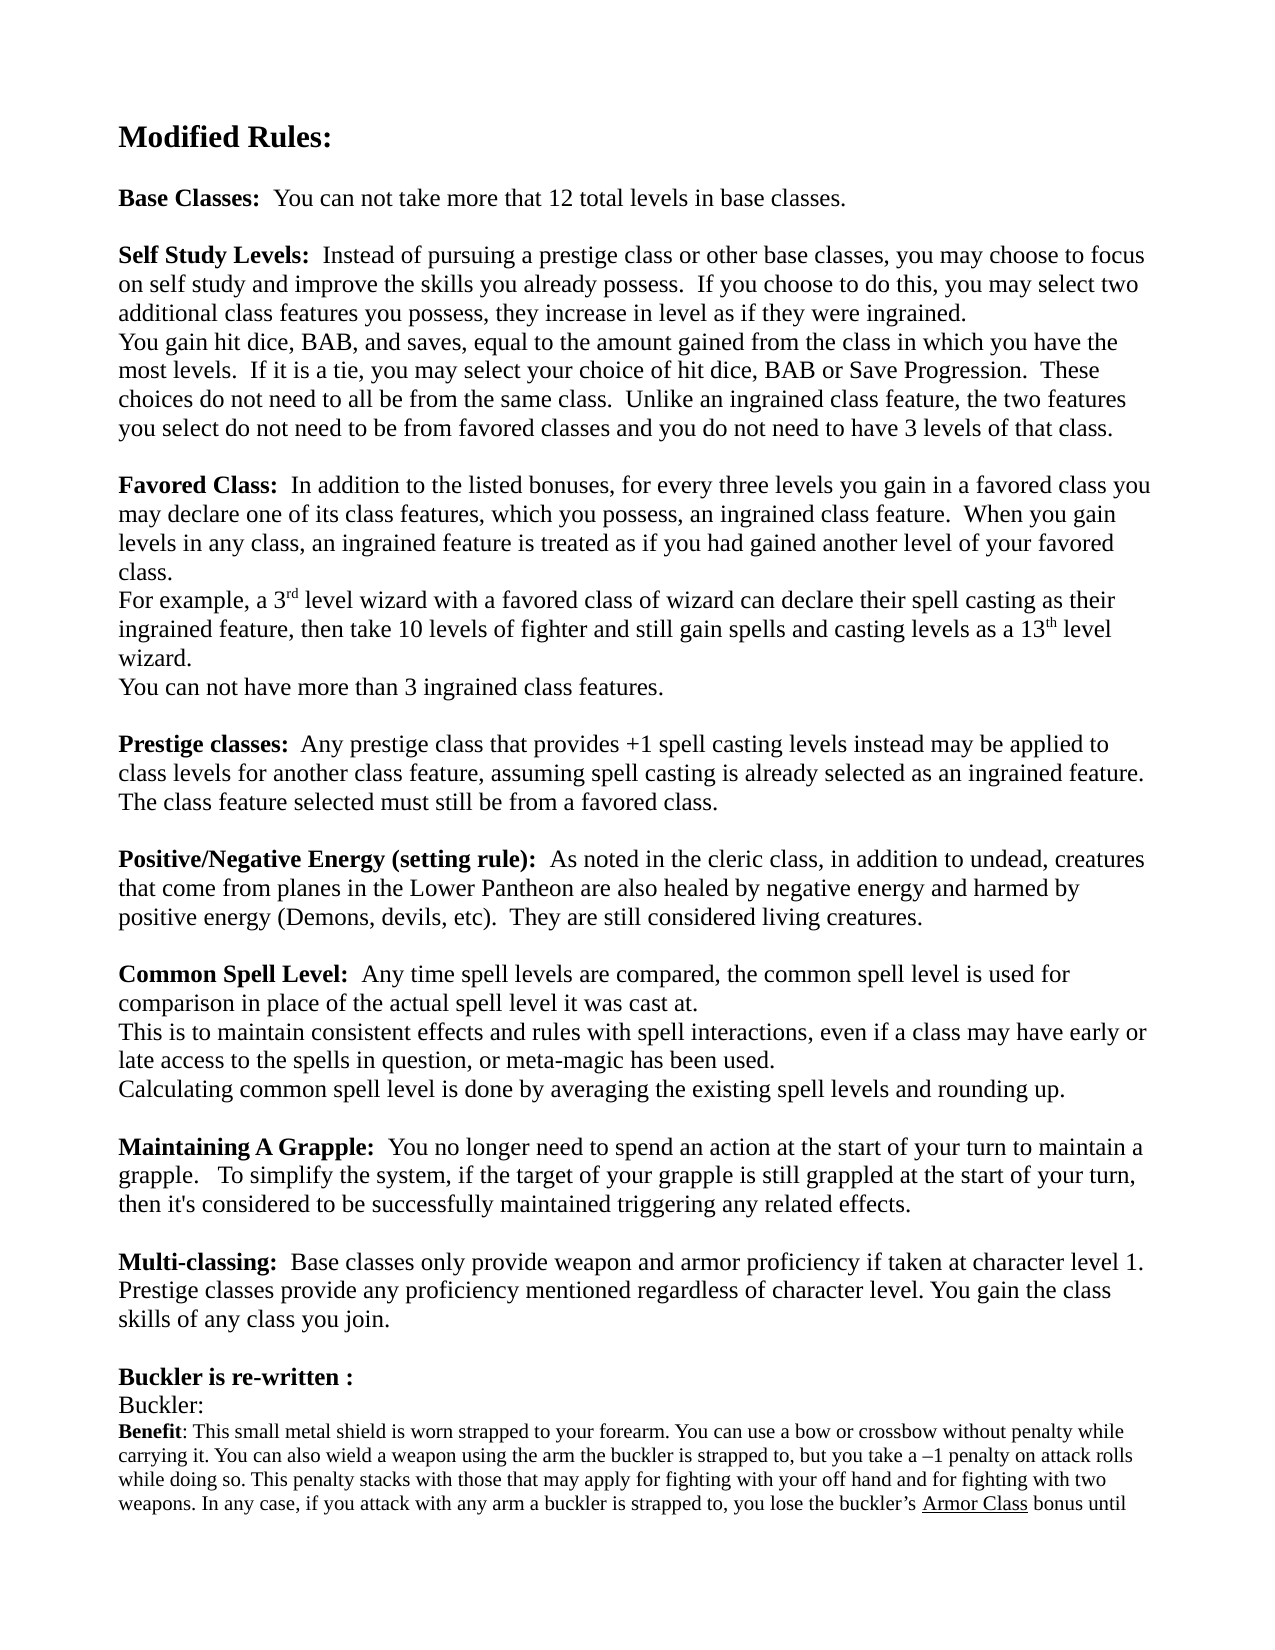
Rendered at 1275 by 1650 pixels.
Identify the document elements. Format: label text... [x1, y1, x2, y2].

text Base Classes: You can not take more that 12 total levels in base classes. [118, 183, 1157, 212]
text Common Spell Level: Any time spell levels are compared, the common spell level is used for comparison in place of the actual spell level it was cast at. This is to maintain consistent effects and rules with spell interactions, even if a class may have early or late access to the spells in question, or meta-magic has been used. Calculating common spell level is done by averaging the existing spell levels and rounding up. [118, 959, 1157, 1103]
text Maintaining A Grapple: You no longer need to spend an action at the start of your turn to maintain a grapple. To simplify the system, if the target of your grapple is still grappled at the start of your turn, then it's considered to be successfully maintained triggering any related effects. [118, 1132, 1157, 1218]
text Prestige classes: Any prestige class that provides +1 spell casting levels instead may be applied to class levels for another class feature, assuming spell casting is already selected as an ingrained feature. The class feature selected must still be from a favored class. [118, 729, 1157, 815]
text Multi-classing: Base classes only provide weapon and armor proficiency if taken at character level 1. Prestige classes provide any proficiency mentioned regardless of character level. You gain the class skills of any class you join. [118, 1247, 1157, 1333]
text Favored Class: In addition to the listed bonuses, for every three levels you gain in a favored class you may declare one of its class features, which you possess, an ingrained class feature. When you gain levels in any class, an ingrained feature is treated as if you had gained another level of your favored class. For example, a 3rd level wizard with a favored class of wizard can declare their spell casting as their ingrained feature, then take 10 levels of fighter and still gain spells and casting levels as a 13th level wizard. [118, 470, 1157, 672]
text Modified Rules: [118, 118, 1157, 154]
text You can not have more than 3 ingrained class features. [118, 672, 1157, 700]
text You gain hit dice, BAB, and saves, equal to the amount gained from the class in which you have the most levels. If it is a tie, you may select your choice of hit dice, BAB or Save Progression. These choices do not need to all be from the same class. Unlike an ingrained class feature, the two features you select do not need to be from favored classes and you do not need to have 3 levels of that class. [118, 327, 1157, 442]
text Self Study Levels: Instead of pursuing a prestige class or other base classes, you may choose to focus on self study and improve the skills you already possess. If you choose to do this, you may select two additional class features you possess, they increase in level as if they were ingrained. [118, 240, 1157, 327]
text Positive/Negative Energy (setting rule): As noted in the cleric class, in addition to undead, creatures that come from planes in the Lower Pantheon are also healed by negative energy and harmed by positive energy (Demons, devils, etc). They are still considered living creatures. [118, 844, 1157, 930]
text Buckler: Benefit: This small metal shield is worn strapped to your forearm. You can use a bow or crossbow without penalty while carrying it. You can also wield a weapon using the arm the buckler is strapped to, but you take a –1 penalty on attack rolls while doing so. This penalty stacks with those that may apply for fighting with your off hand and for fighting with two weapons. In any case, if you attack with any arm a buckler is strapped to, you lose the buckler’s Armor Class bonus until [118, 1390, 1157, 1515]
text Buckler is re-written : [118, 1362, 1157, 1390]
